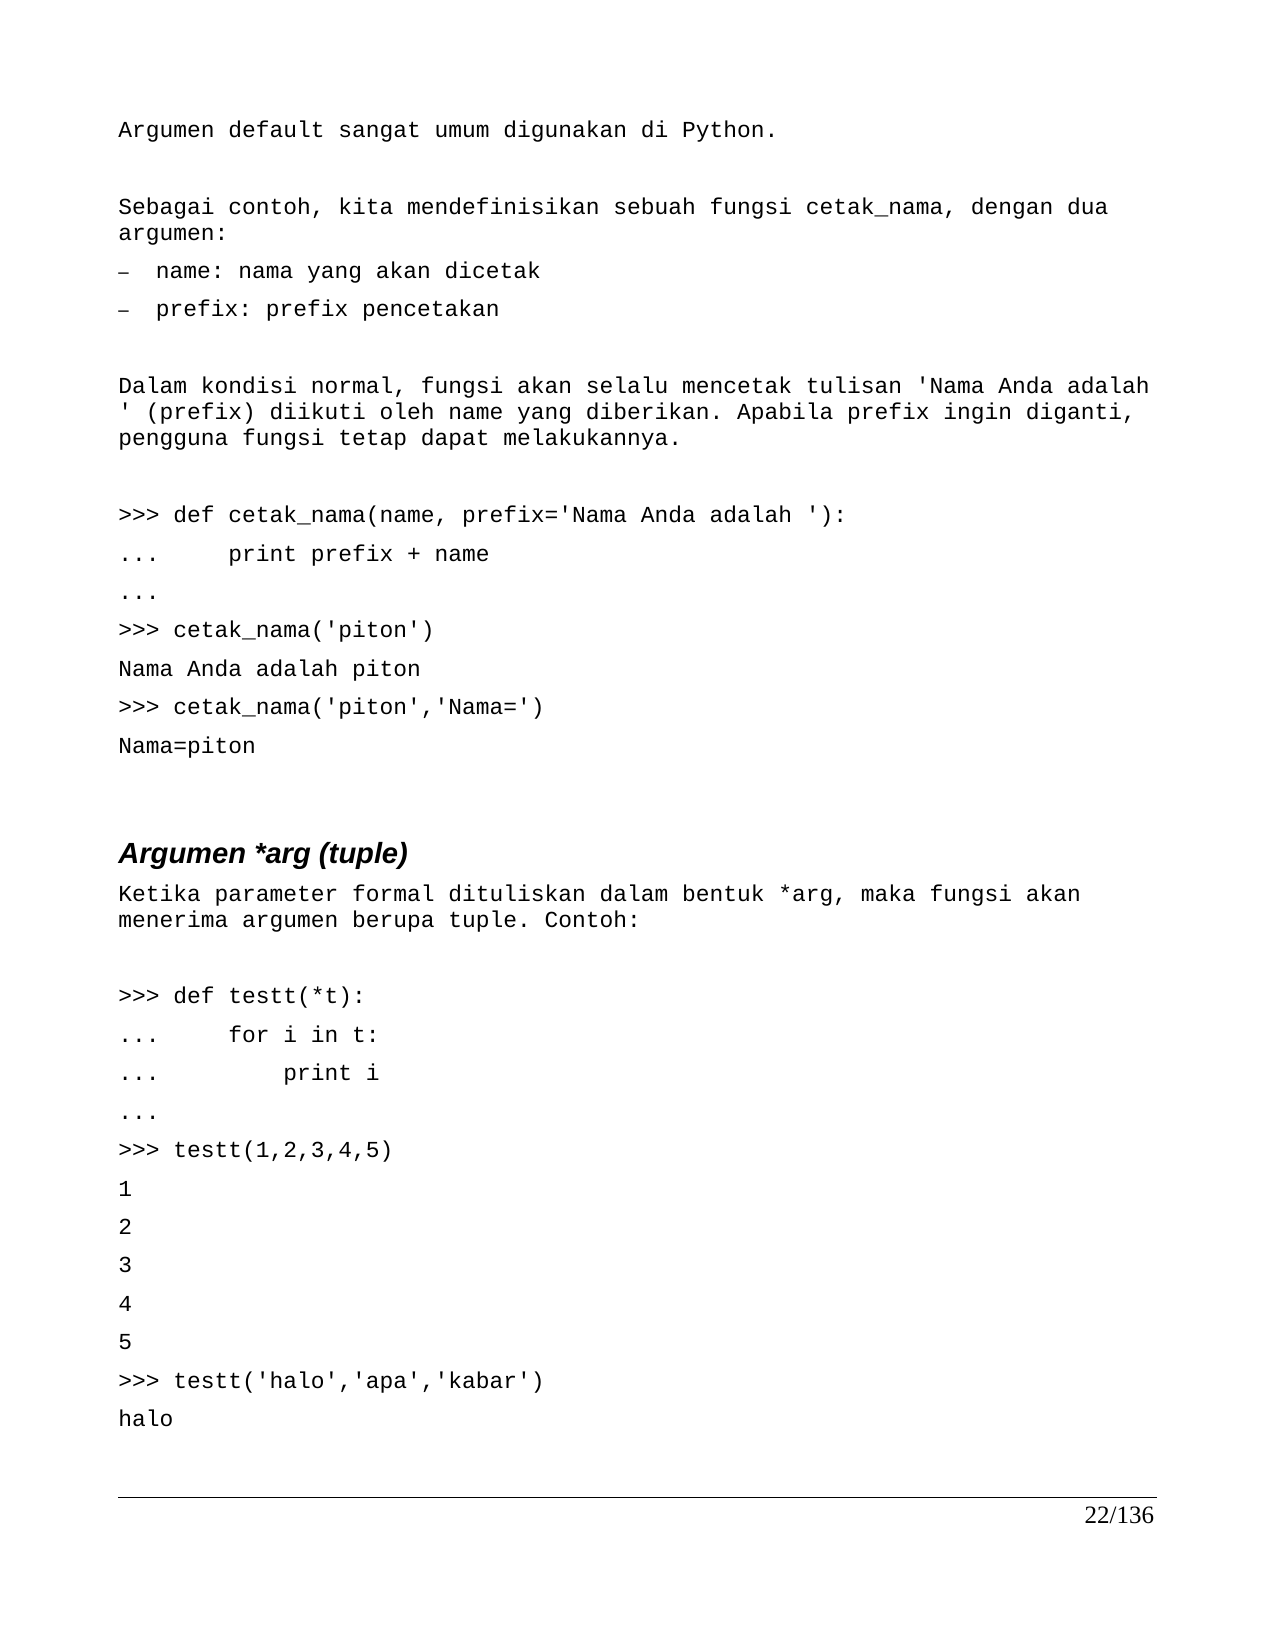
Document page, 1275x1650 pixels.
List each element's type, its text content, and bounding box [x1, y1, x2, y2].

text >>> cetak_nama('piton','Nama=') [118, 696, 1157, 722]
text >>> cetak_nama('piton') [118, 619, 1157, 645]
text ... print i [118, 1062, 1157, 1088]
text >>> testt(1,2,3,4,5) [118, 1138, 1157, 1164]
text ... print prefix + name [118, 542, 1157, 568]
text ... [118, 580, 1157, 606]
text >>> def testt(*t): [118, 985, 1157, 1011]
text 1 [118, 1177, 1157, 1203]
text >>> def cetak_nama(name, prefix='Nama Anda adalah '): [118, 503, 1157, 529]
list prefix: prefix pencetakan [118, 298, 1157, 324]
text >>> testt('halo','apa','kabar') [118, 1369, 1157, 1395]
text Argumen default sangat umum digunakan di Python. [118, 118, 1157, 144]
text 3 [118, 1254, 1157, 1280]
text ... [118, 1100, 1157, 1126]
text Sebagai contoh, kita mendefinisikan sebuah fungsi cetak_nama, dengan dua argumen: [118, 195, 1157, 247]
text ... for i in t: [118, 1023, 1157, 1049]
text Dalam kondisi normal, fungsi akan selalu mencetak tulisan 'Nama Anda adalah ' (prefix) diikuti oleh name yang diberikan. Apabila prefix ingin diganti, pengguna fungsi tetap dapat melakukannya. [118, 375, 1157, 452]
text Ketika parameter formal dituliskan dalam bentuk *arg, maka fungsi akan menerima argumen berupa tuple. Contoh: [118, 882, 1157, 934]
text 5 [118, 1331, 1157, 1357]
text Nama=piton [118, 734, 1157, 760]
subtitle Argumen *arg (tuple) [118, 836, 1157, 869]
text 2 [118, 1215, 1157, 1241]
text halo [118, 1408, 1157, 1433]
list name: nama yang akan dicetak [118, 259, 1157, 285]
text Nama Anda adalah piton [118, 657, 1157, 683]
text 4 [118, 1292, 1157, 1318]
